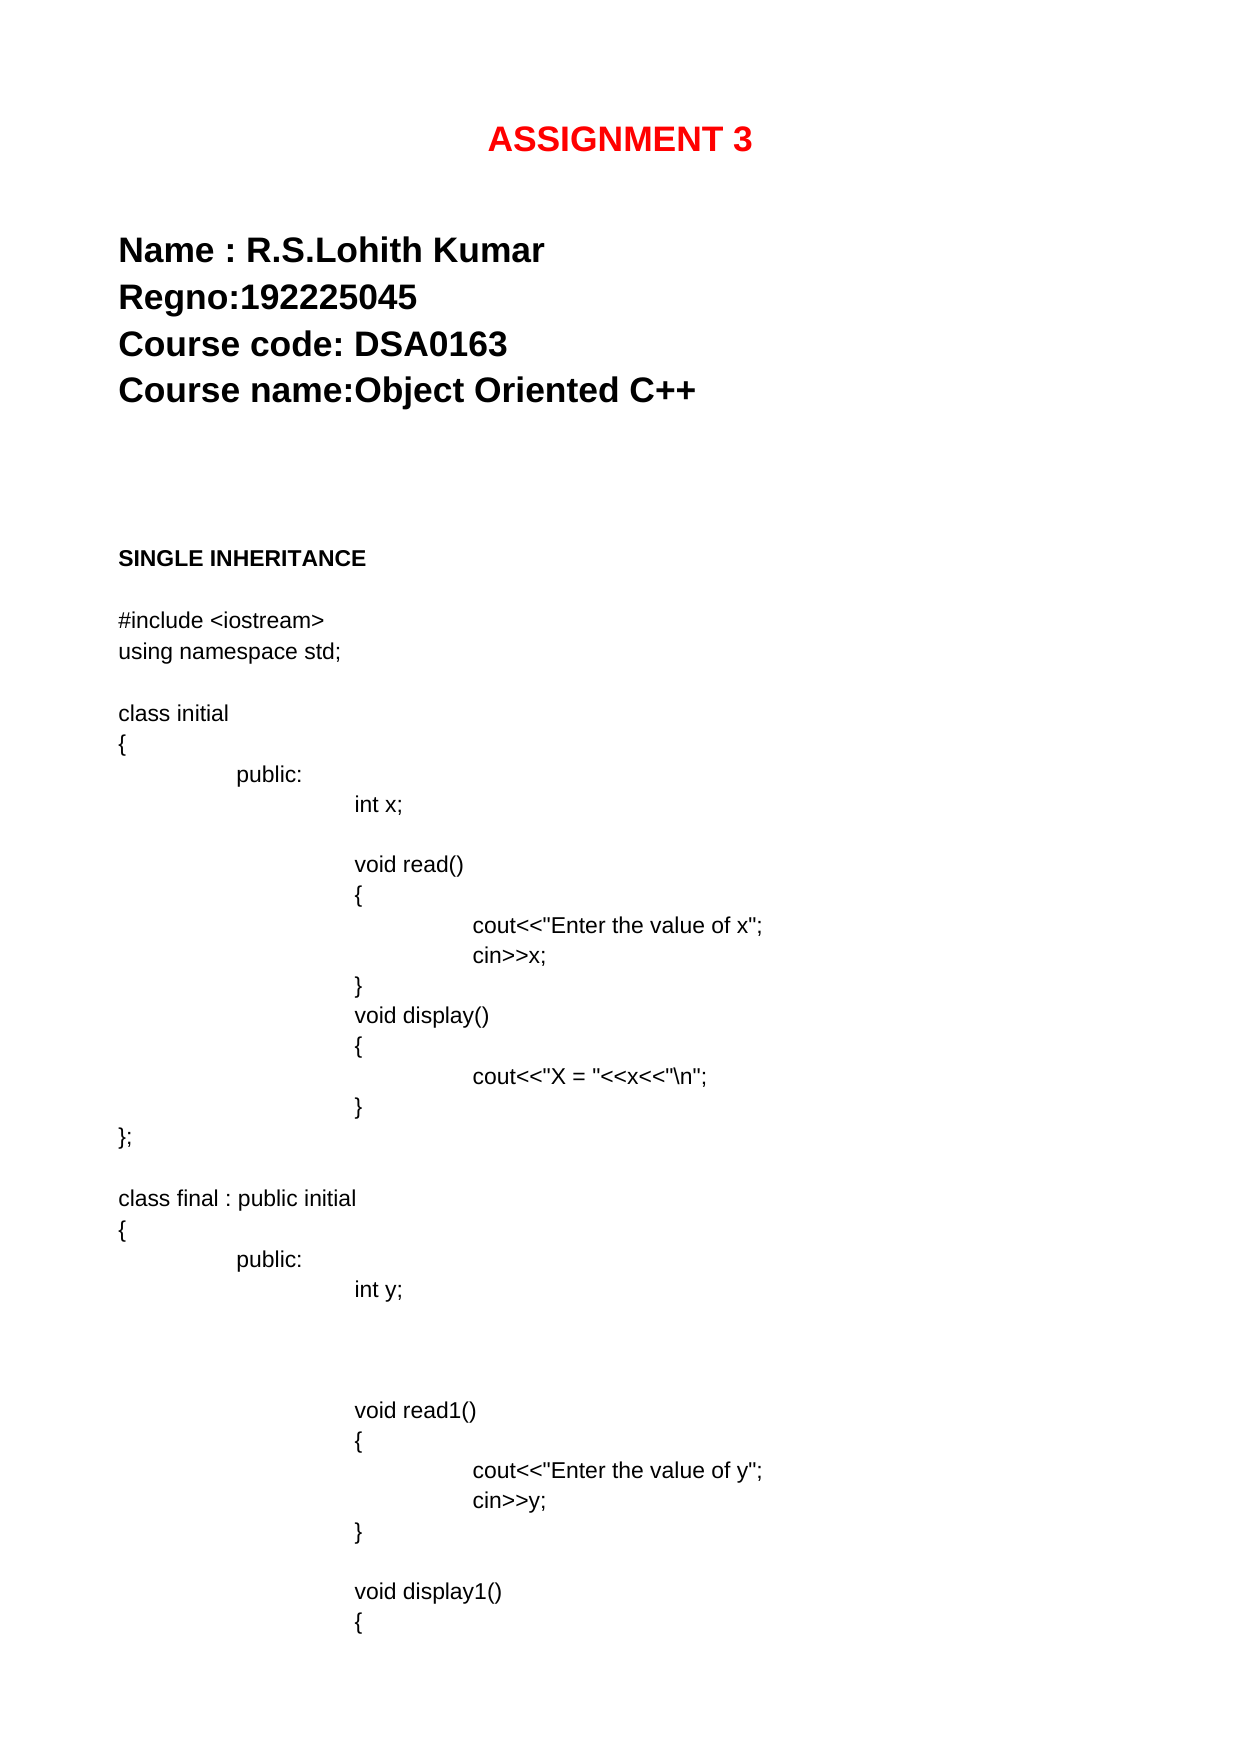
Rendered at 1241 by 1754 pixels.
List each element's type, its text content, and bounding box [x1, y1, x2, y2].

text public: [118, 1246, 1122, 1272]
text { [118, 881, 1122, 908]
text class initial [118, 700, 1122, 726]
text int y; [118, 1276, 1122, 1302]
text Regno:192225045 [118, 276, 1122, 317]
text void display1() [118, 1578, 1122, 1604]
text Course name:Object Oriented C++ [118, 369, 1122, 410]
text } [118, 1093, 1122, 1119]
text { [118, 730, 1122, 757]
text cin>>x; [118, 942, 1122, 968]
text { [118, 1427, 1122, 1453]
text { [118, 1216, 1122, 1242]
text #include <iostream> [118, 607, 1122, 634]
text { [118, 1032, 1122, 1059]
text cin>>y; [118, 1487, 1122, 1514]
text cout<<"Enter the value of x"; [118, 912, 1122, 938]
text void display() [118, 1002, 1122, 1028]
text cout<<"Enter the value of y"; [118, 1457, 1122, 1484]
text Course code: DSA0163 [118, 323, 1122, 363]
text int x; [118, 791, 1122, 817]
text }; [118, 1123, 1122, 1149]
text public: [118, 761, 1122, 787]
text void read1() [118, 1397, 1122, 1423]
text void read() [118, 851, 1122, 877]
text { [118, 1608, 1122, 1635]
text } [118, 972, 1122, 998]
text } [118, 1518, 1122, 1544]
text cout<<"X = "<<x<<"\n"; [118, 1063, 1122, 1089]
text SINGLE INHERITANCE [118, 545, 1122, 571]
text class final : public initial [118, 1185, 1122, 1212]
text ASSIGNMENT 3 [118, 118, 1122, 159]
text using namespace std; [118, 638, 1122, 664]
text Name : R.S.Lohith Kumar [118, 229, 1122, 270]
